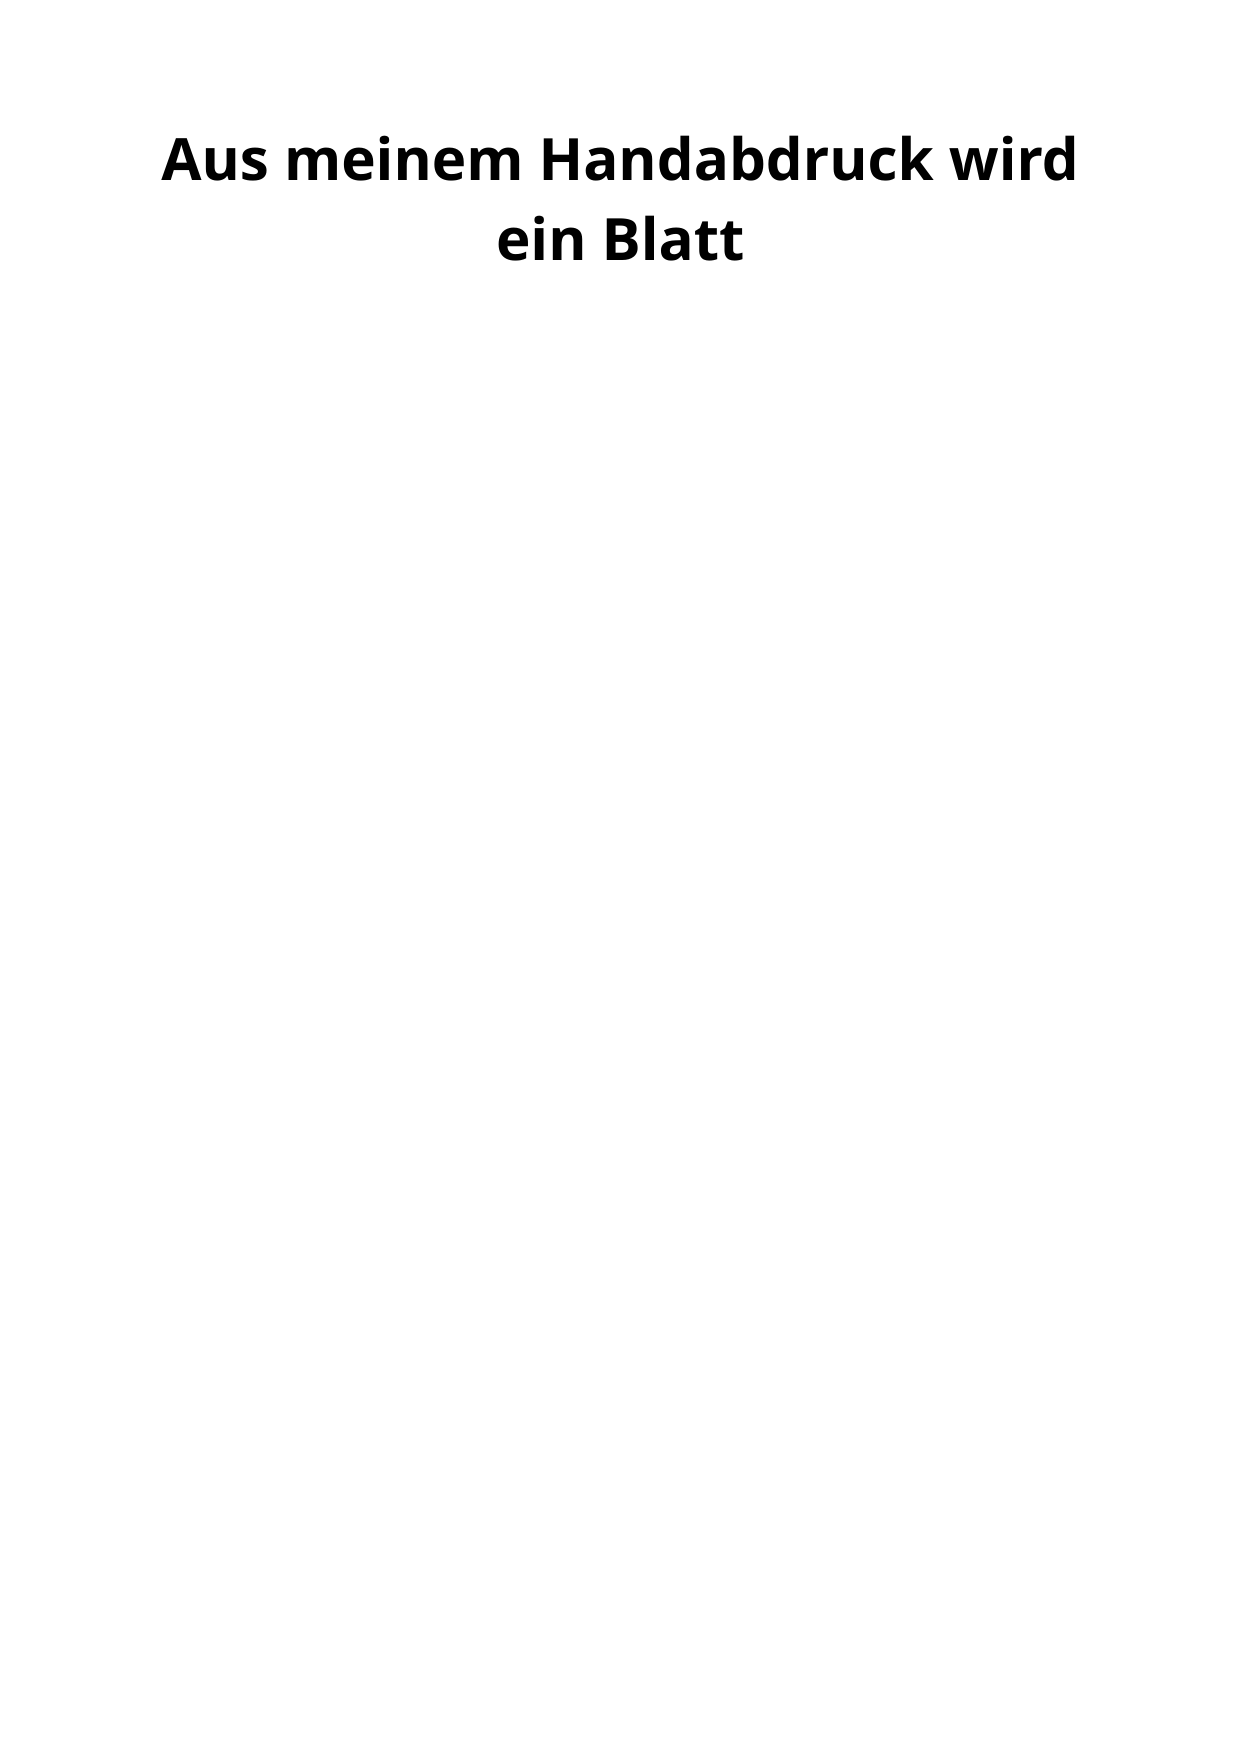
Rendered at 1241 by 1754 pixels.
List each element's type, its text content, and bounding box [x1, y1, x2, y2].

text Aus meinem Handabdruck wird ein Blatt [118, 118, 1122, 277]
